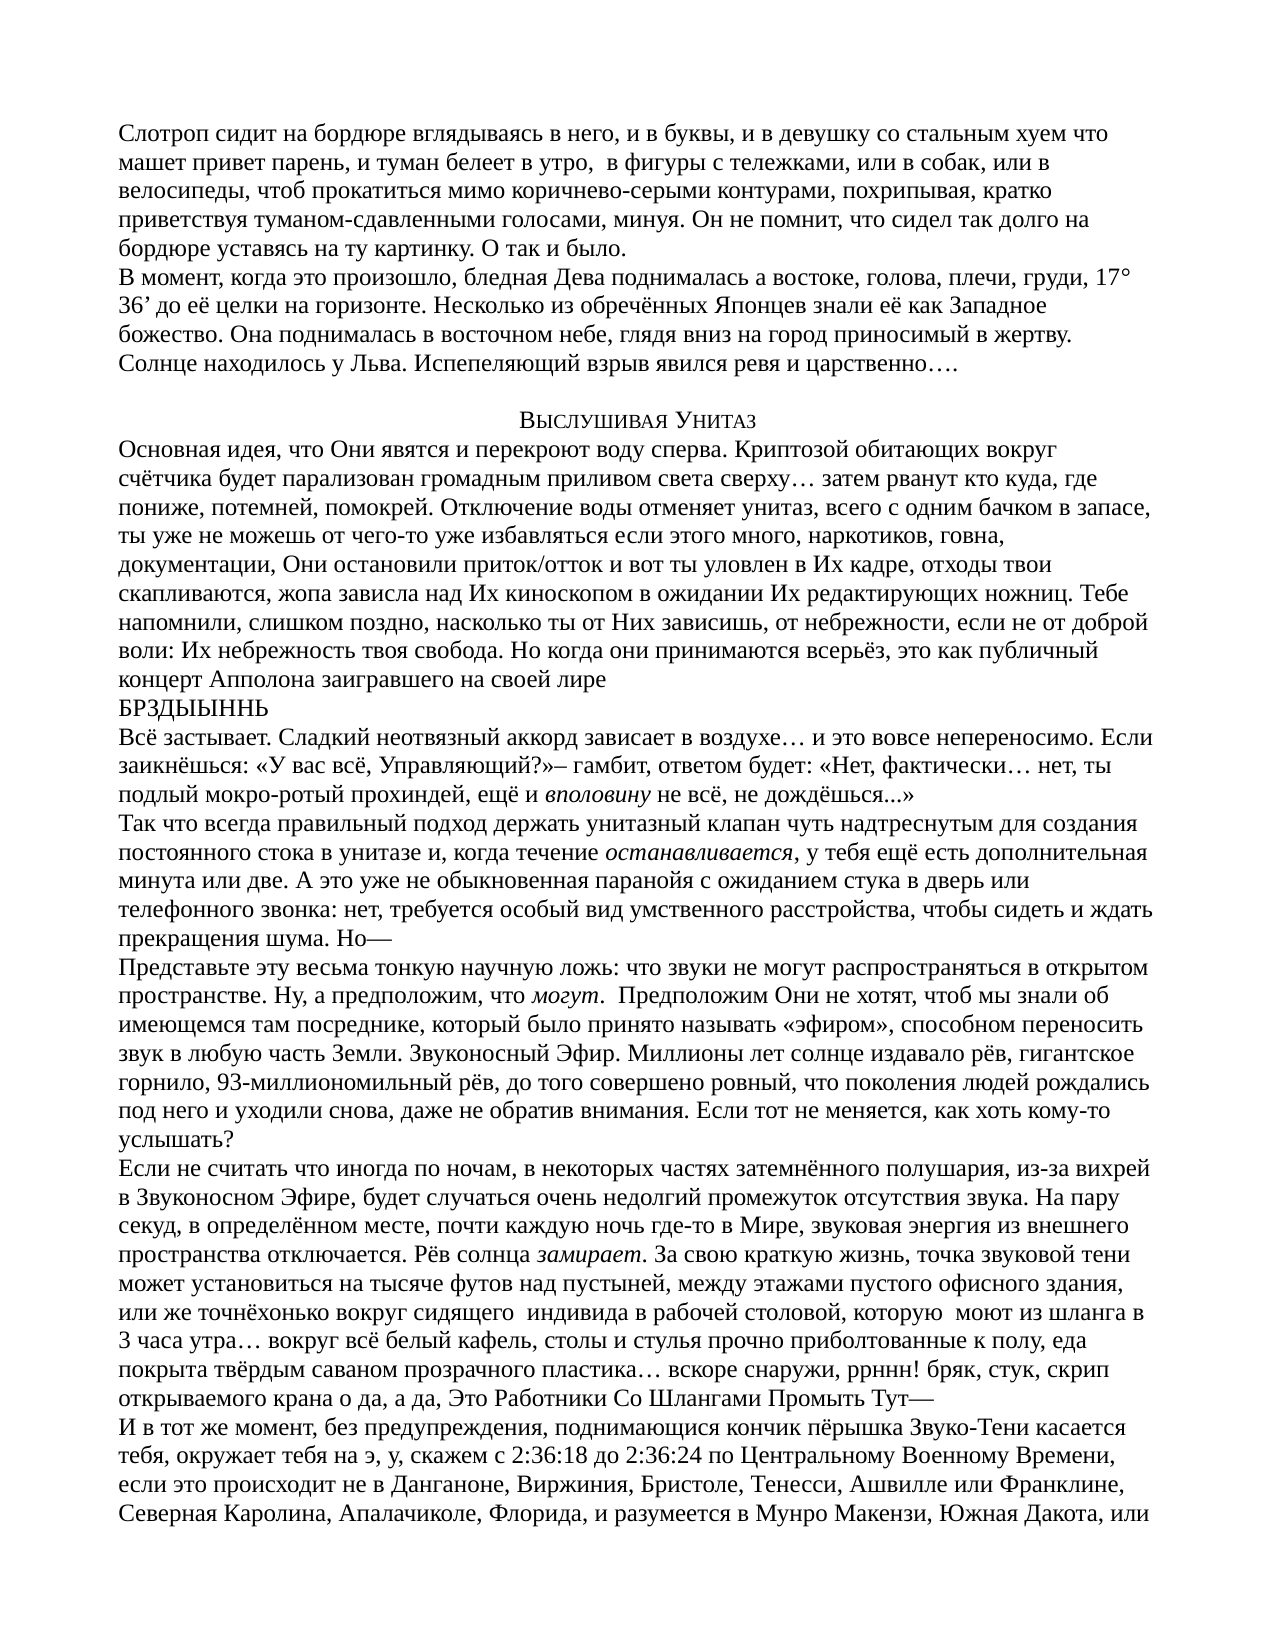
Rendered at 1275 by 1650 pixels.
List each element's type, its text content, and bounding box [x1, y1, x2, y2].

text Если не считать что иногда по ночам, в некоторых частях затемнённого полушария, из-за вихрей в Звуконосном Эфире, будет случаться очень недолгий промежуток отсутствия звука. На пару секуд, в определённом месте, почти каждую ночь где-то в Мире, звуковая энергия из внешнего пространства отключается. Рёв солнца замирает. За свою краткую жизнь, точка звуковой тени может установиться на тысяче футов над пустыней, между этажами пустого офисного здания, или же точнёхонько вокруг сидящего индивида в рабочей столовой, которую моют из шланга в 3 часа утра… вокруг всё белый кафель, столы и стулья прочно приболтованные к полу, еда покрыта твёрдым саваном прозрачного пластика… вскоре снаружи, ррннн! бряк, стук, скрип открываемого крана о да, а да, Это Работники Со Шлангами Промыть Тут— [118, 1153, 1157, 1412]
text Слотроп сидит на бордюре вглядываясь в него, и в буквы, и в девушку со стальным хуем что машет привет парень, и туман белеет в утро, в фигуры с тележками, или в собак, или в велосипеды, чтоб прокатиться мимо коричнево-серыми контурами, похрипывая, кратко приветствуя туманом-сдавленными голосами, минуя. Он не помнит, что сидел так долго на бордюре уставясь на ту картинку. О так и было. [118, 118, 1157, 262]
text Всё застывает. Сладкий неотвязный аккорд зависает в воздухе… и это вовсе непереносимо. Если заикнёшься: «У вас всё, Управляющий?»– гамбит, ответом будет: «Нет, фактически… нет, ты подлый мокро-ротый прохиндей, ещё и вполовину не всё, не дождёшься...» [118, 722, 1157, 808]
text Представьте эту весьма тонкую научную ложь: что звуки не могут распространяться в открытом пространстве. Ну, а предположим, что могут. Предположим Они не хотят, чтоб мы знали об имеющемся там посреднике, который было принято называть «эфиром», способном переносить звук в любую часть Земли. Звуконосный Эфир. Миллионы лет солнце издавало рёв, гигантское горнило, 93-миллиономильный рёв, до того совершено ровный, что поколения людей рождались под него и уходили снова, даже не обратив внимания. Если тот не меняется, как хоть кому-то услышать? [118, 952, 1157, 1153]
text И в тот же момент, без предупреждения, поднимающися кончик пёрышка Звуко-Тени касается тебя, окружает тебя на э, у, скажем с 2:36:18 до 2:36:24 по Центральному Военному Времени, если это происходит не в Данганоне, Виржиния, Бристоле, Тенесси, Ашвилле или Франклине, Северная Каролина, Апалачиколе, Флорида, и разумеется в Мунро Макензи, Южная Дакота, или [118, 1412, 1157, 1527]
text В момент, когда это произошло, бледная Дева поднималась а востоке, голова, плечи, груди, 17° 36’ до её целки на горизонте. Несколько из обречённых Японцев знали её как Западное божество. Она поднималась в восточном небе, глядя вниз на город приносимый в жертву. Солнце находилось у Льва. Испепеляющий взрыв явился ревя и царственно…. [118, 262, 1157, 377]
text БРЗДЫЫННЬ [118, 693, 1157, 722]
text Выслушивая Унитаз [118, 406, 1157, 434]
text Основная идея, что Они явятся и перекроют воду сперва. Криптозой обитающих вокруг счётчика будет парализован громадным приливом света сверху… затем рванут кто куда, где пониже, потемней, помокрей. Отключение воды отменяет унитаз, всего с одним бачком в запасе, ты уже не можешь от чего-то уже избавляться если этого много, наркотиков, говна, документации, Они остановили приток/отток и вот ты уловлен в Их кадре, отходы твои скапливаются, жопа зависла над Их киноскопом в ожидании Их редактирующих ножниц. Тебе напомнили, слишком поздно, насколько ты от Них зависишь, от небрежности, если не от доброй воли: Их небрежность твоя свобода. Но когда они принимаются всерьёз, это как публичный концерт Апполона заигравшего на своей лире [118, 434, 1157, 693]
text Так что всегда правильный подход держать унитазный клапан чуть надтреснутым для создания постоянного стока в унитазе и, когда течение останавливается, у тебя ещё есть дополнительная минута или две. А это уже не обыкновенная паранойя с ожиданием стука в дверь или телефонного звонка: нет, требуется особый вид умственного расстройства, чтобы сидеть и ждать прекращения шума. Но— [118, 808, 1157, 952]
